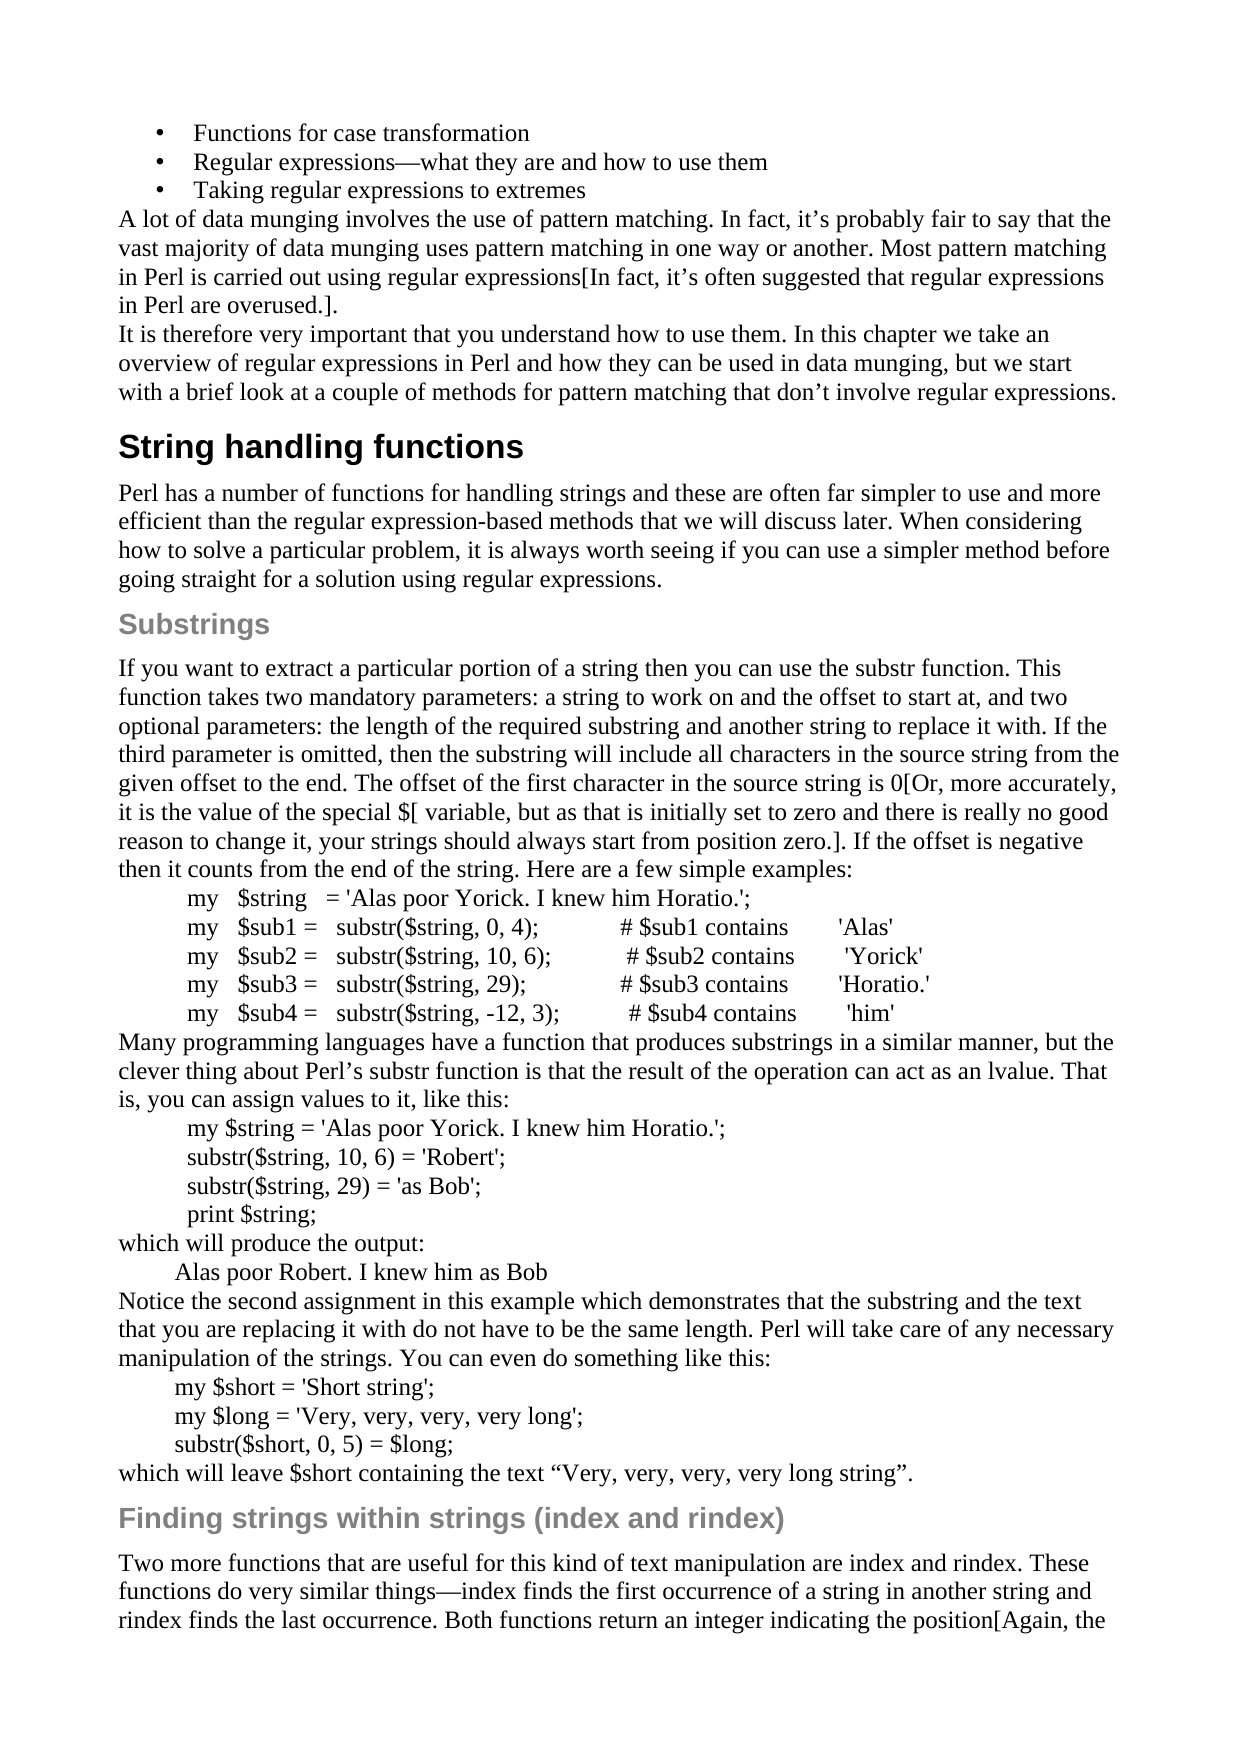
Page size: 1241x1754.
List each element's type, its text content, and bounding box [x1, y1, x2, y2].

text my $long = 'Very, very, very, very long'; [118, 1401, 1122, 1429]
text my $string = 'Alas poor Yorick. I knew him Horatio.'; [118, 1113, 1122, 1142]
text It is therefore very important that you understand how to use them. In this chapter we take an overview of regular expressions in Perl and how they can be used in data munging, but we start with a brief look at a couple of methods for pattern matching that don’t involve regular expressions. [118, 319, 1122, 406]
text substr($short, 0, 5) = $long; [118, 1429, 1122, 1458]
text Many programming languages have a function that produces substrings in a similar manner, but the clever thing about Perl’s substr function is that the result of the operation can act as an lvalue. That is, you can assign values to it, like this: [118, 1027, 1122, 1113]
text substr($string, 10, 6) = 'Robert'; [118, 1142, 1122, 1171]
text substr($string, 29) = 'as Bob'; [118, 1171, 1122, 1199]
text Perl has a number of functions for handling strings and these are often far simpler to use and more efficient than the regular expression-based methods that we will discuss later. When considering how to solve a particular problem, it is always worth seeing if you can use a simpler method before going straight for a solution using regular expressions. [118, 478, 1122, 593]
list Functions for case transformation [156, 118, 1122, 147]
text my $short = 'Short string'; [118, 1372, 1122, 1401]
subtitle Finding strings within strings (index and rindex) [118, 1502, 1122, 1535]
text which will produce the output: [118, 1228, 1122, 1257]
text Notice the second assignment in this example which demonstrates that the substring and the text that you are replacing it with do not have to be the same length. Perl will take care of any necessary manipulation of the strings. You can even do something like this: [118, 1286, 1122, 1372]
list Taking regular expressions to extremes [156, 176, 1122, 204]
text my $sub4 = substr($string, -12, 3); # $sub4 contains 'him' [118, 998, 1122, 1027]
text my $sub3 = substr($string, 29); # $sub3 contains 'Horatio.' [118, 969, 1122, 998]
subtitle Substrings [118, 607, 1122, 641]
text which will leave $short containing the text “Very, very, very, very long string”. [118, 1458, 1122, 1487]
text Two more functions that are useful for this kind of text manipulation are index and rindex. These functions do very similar things—index finds the first occurrence of a string in another string and rindex finds the last occurrence. Both functions return an integer indicating the position[Again, the [118, 1548, 1122, 1634]
list Regular expressions—what they are and how to use them [156, 147, 1122, 176]
text Alas poor Robert. I knew him as Bob [118, 1257, 1122, 1286]
subtitle String handling functions [118, 426, 1122, 465]
text my $string = 'Alas poor Yorick. I knew him Horatio.'; [118, 883, 1122, 912]
text my $sub1 = substr($string, 0, 4); # $sub1 contains 'Alas' [118, 912, 1122, 941]
text If you want to extract a particular portion of a string then you can use the substr function. This function takes two mandatory parameters: a string to work on and the offset to start at, and two optional parameters: the length of the required substring and another string to replace it with. If the third parameter is omitted, then the substring will include all characters in the source string from the given offset to the end. The offset of the first character in the source string is 0[Or, more accurately, it is the value of the special $[ variable, but as that is initially set to zero and there is really no good reason to change it, your strings should always start from position zero.]. If the offset is negative then it counts from the end of the string. Here are a few simple examples: [118, 653, 1122, 883]
text print $string; [118, 1199, 1122, 1228]
text my $sub2 = substr($string, 10, 6); # $sub2 contains 'Yorick' [118, 941, 1122, 969]
text A lot of data munging involves the use of pattern matching. In fact, it’s probably fair to say that the vast majority of data munging uses pattern matching in one way or another. Most pattern matching in Perl is carried out using regular expressions[In fact, it’s often suggested that regular expressions in Perl are overused.]. [118, 204, 1122, 319]
